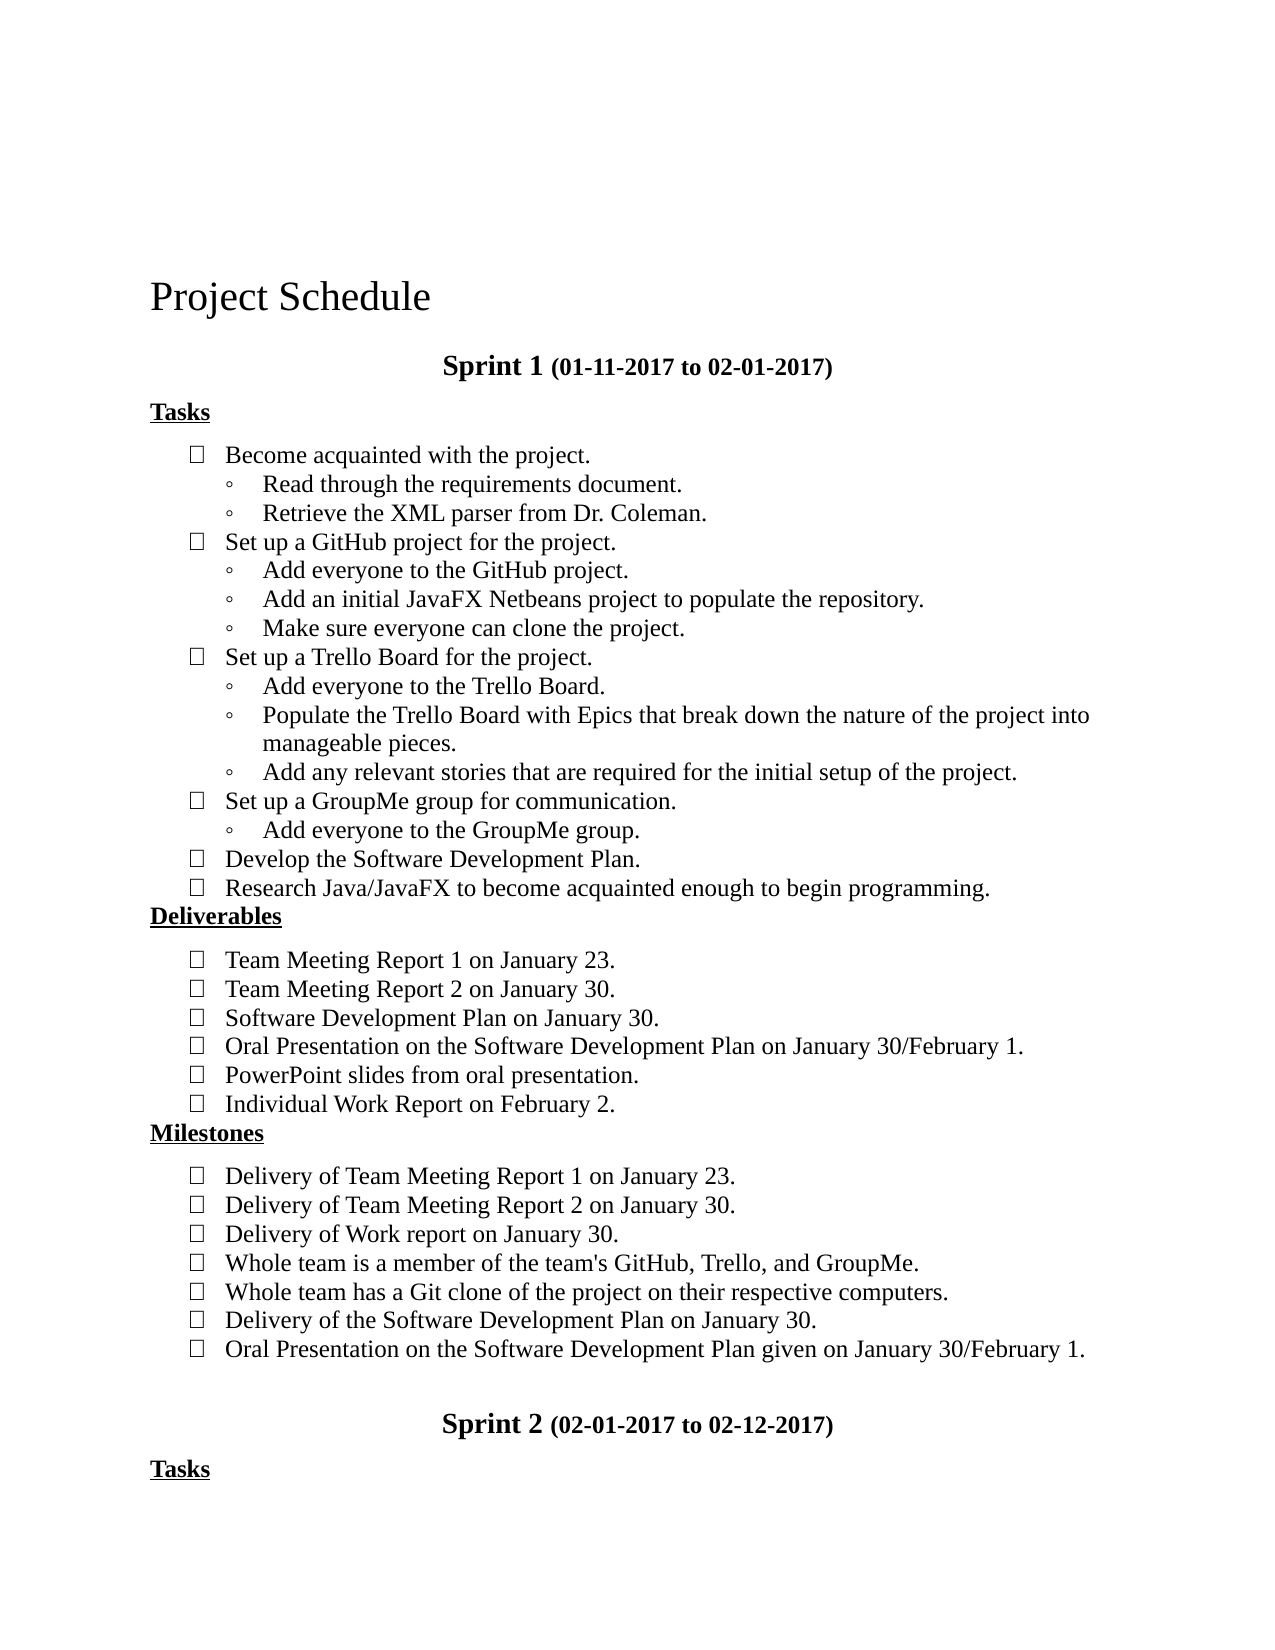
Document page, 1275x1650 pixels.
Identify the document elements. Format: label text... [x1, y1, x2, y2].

list Become acquainted with the project. [187, 440, 1125, 469]
text Tasks [150, 1454, 1125, 1483]
text Project Schedule [150, 272, 1125, 320]
list Oral Presentation on the Software Development Plan given on January 30/February 1. [187, 1334, 1125, 1363]
text Sprint 1 (01-11-2017 to 02-01-2017) [150, 320, 1125, 382]
list Add everyone to the Trello Board. [225, 671, 1125, 699]
list Make sure everyone can clone the project. [225, 613, 1125, 642]
list Add everyone to the GroupMe group. [225, 815, 1125, 844]
list Develop the Software Development Plan. [187, 844, 1125, 873]
list Team Meeting Report 2 on January 30. [187, 974, 1125, 1002]
list Individual Work Report on February 2. [187, 1089, 1125, 1118]
list Delivery of Work report on January 30. [187, 1219, 1125, 1248]
list Delivery of Team Meeting Report 2 on January 30. [187, 1190, 1125, 1219]
list Read through the requirements document. [225, 469, 1125, 498]
list Research Java/JavaFX to become acquainted enough to begin programming. [187, 873, 1125, 901]
list Delivery of Team Meeting Report 1 on January 23. [187, 1161, 1125, 1190]
list PowerPoint slides from oral presentation. [187, 1060, 1125, 1089]
list Add everyone to the GitHub project. [225, 555, 1125, 584]
list Set up a GroupMe group for communication. [187, 786, 1125, 815]
list Add an initial JavaFX Netbeans project to populate the repository. [225, 584, 1125, 613]
text Tasks [150, 397, 1125, 425]
list Whole team is a member of the team's GitHub, Trello, and GroupMe. [187, 1248, 1125, 1277]
list Team Meeting Report 1 on January 23. [187, 945, 1125, 974]
list Add any relevant stories that are required for the initial setup of the project. [225, 757, 1125, 786]
list Whole team has a Git clone of the project on their respective computers. [187, 1277, 1125, 1306]
list Software Development Plan on January 30. [187, 1002, 1125, 1031]
list Retrieve the XML parser from Dr. Coleman. [225, 498, 1125, 526]
list Set up a Trello Board for the project. [187, 642, 1125, 671]
list Oral Presentation on the Software Development Plan on January 30/February 1. [187, 1031, 1125, 1060]
text Sprint 2 (02-01-2017 to 02-12-2017) [150, 1406, 1125, 1439]
list Set up a GitHub project for the project. [187, 526, 1125, 555]
text Milestones [150, 1118, 1125, 1147]
text Deliverables [150, 901, 1125, 930]
list Delivery of the Software Development Plan on January 30. [187, 1306, 1125, 1334]
list Populate the Trello Board with Epics that break down the nature of the project into manageable pieces. [225, 699, 1125, 757]
